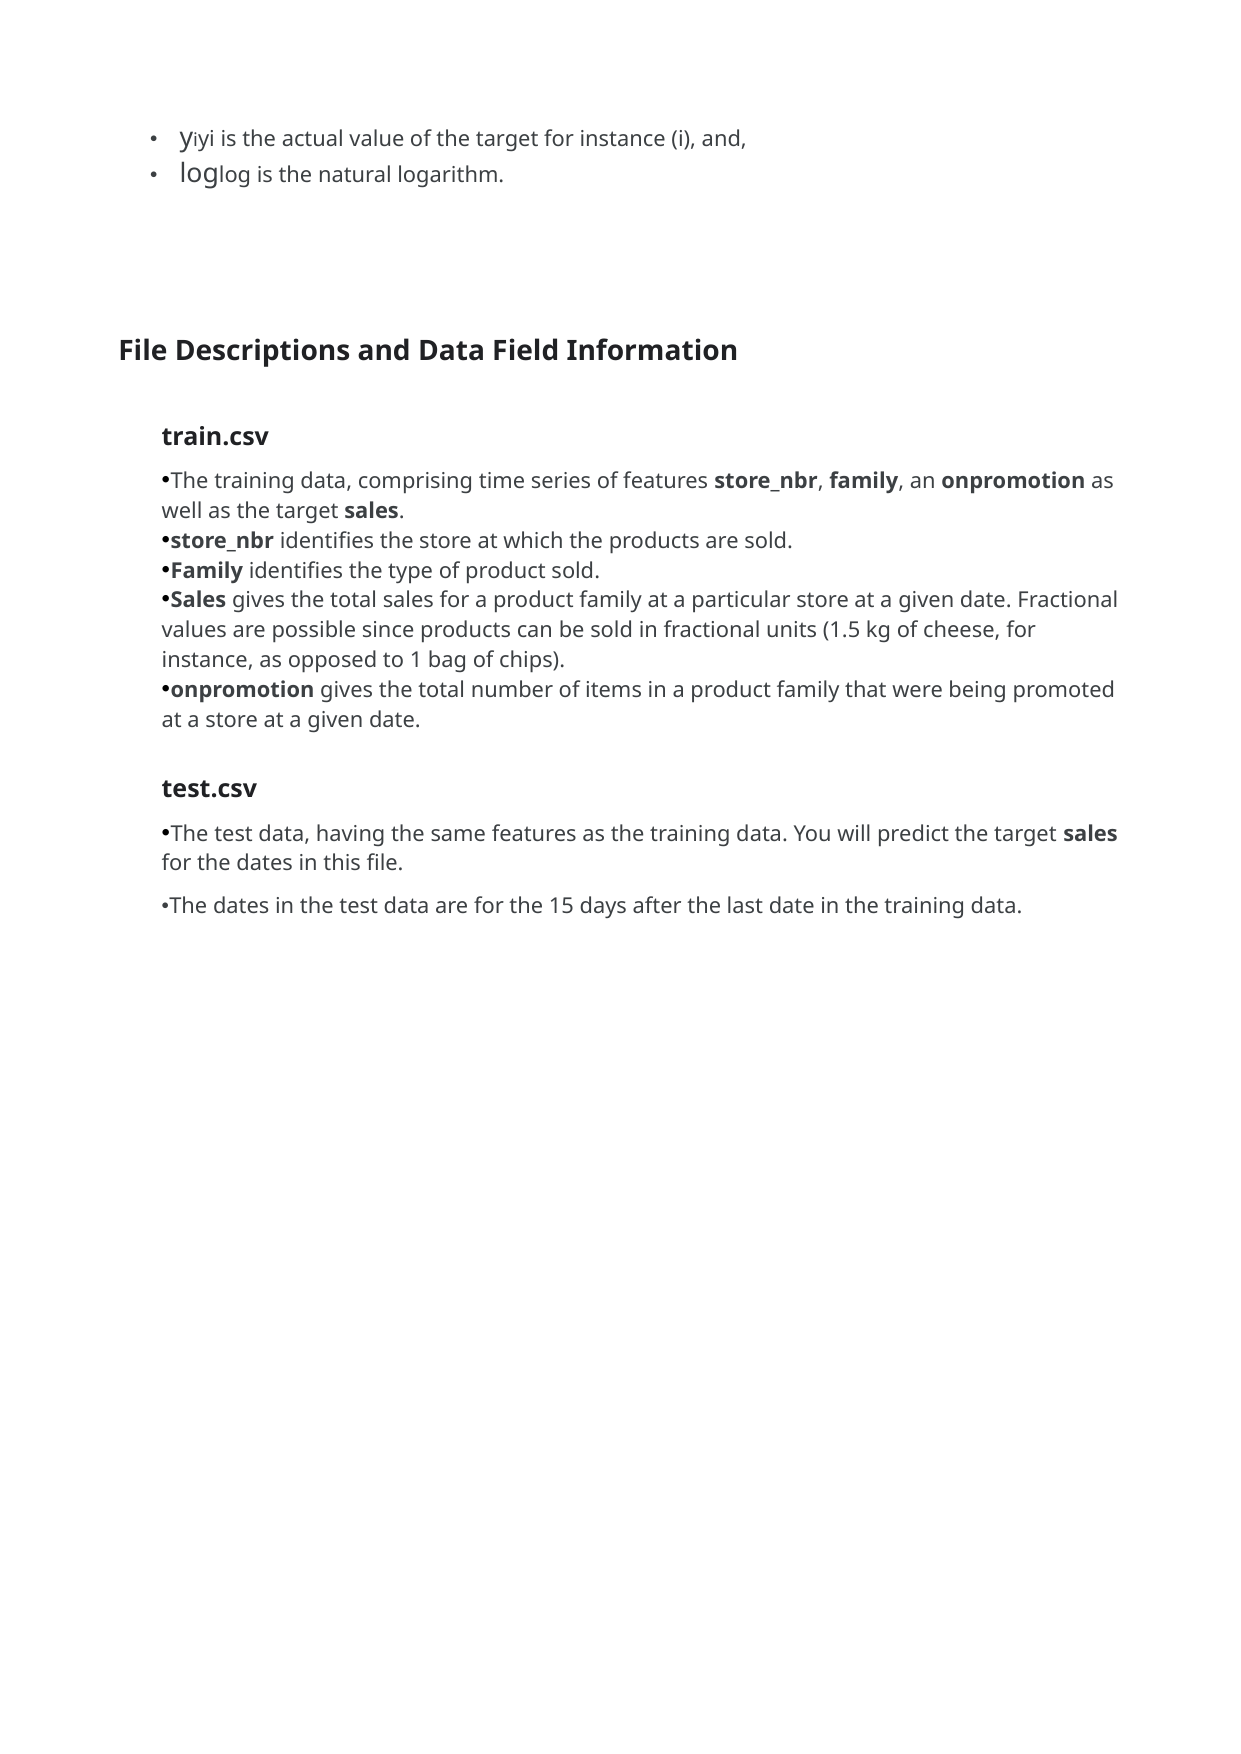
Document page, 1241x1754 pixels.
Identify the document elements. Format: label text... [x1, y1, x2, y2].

list Family identifies the type of product sold. [161, 555, 1122, 584]
list loglog is the natural logarithm. [179, 154, 1122, 190]
list The training data, comprising time series of features store_nbr, family, an onpromotion as well as the target sales. [161, 465, 1122, 525]
subtitle File Descriptions and Data Field Information [118, 330, 1122, 369]
list yiyi is the actual value of the target for instance (i), and, [179, 118, 1122, 154]
list The test data, having the same features as the training data. You will predict the target sales for the dates in this file. [161, 817, 1122, 877]
list The dates in the test data are for the 15 days after the last date in the training data. [161, 889, 1122, 919]
subtitle test.csv [161, 771, 1122, 805]
list onpromotion gives the total number of items in a product family that were being promoted at a store at a given date. [161, 674, 1122, 733]
list Sales gives the total sales for a product family at a particular store at a given date. Fractional values are possible since products can be sold in fractional units (1.5 kg of cheese, for instance, as opposed to 1 bag of chips). [161, 584, 1122, 674]
subtitle train.csv [161, 419, 1122, 453]
list store_nbr identifies the store at which the products are sold. [161, 525, 1122, 555]
